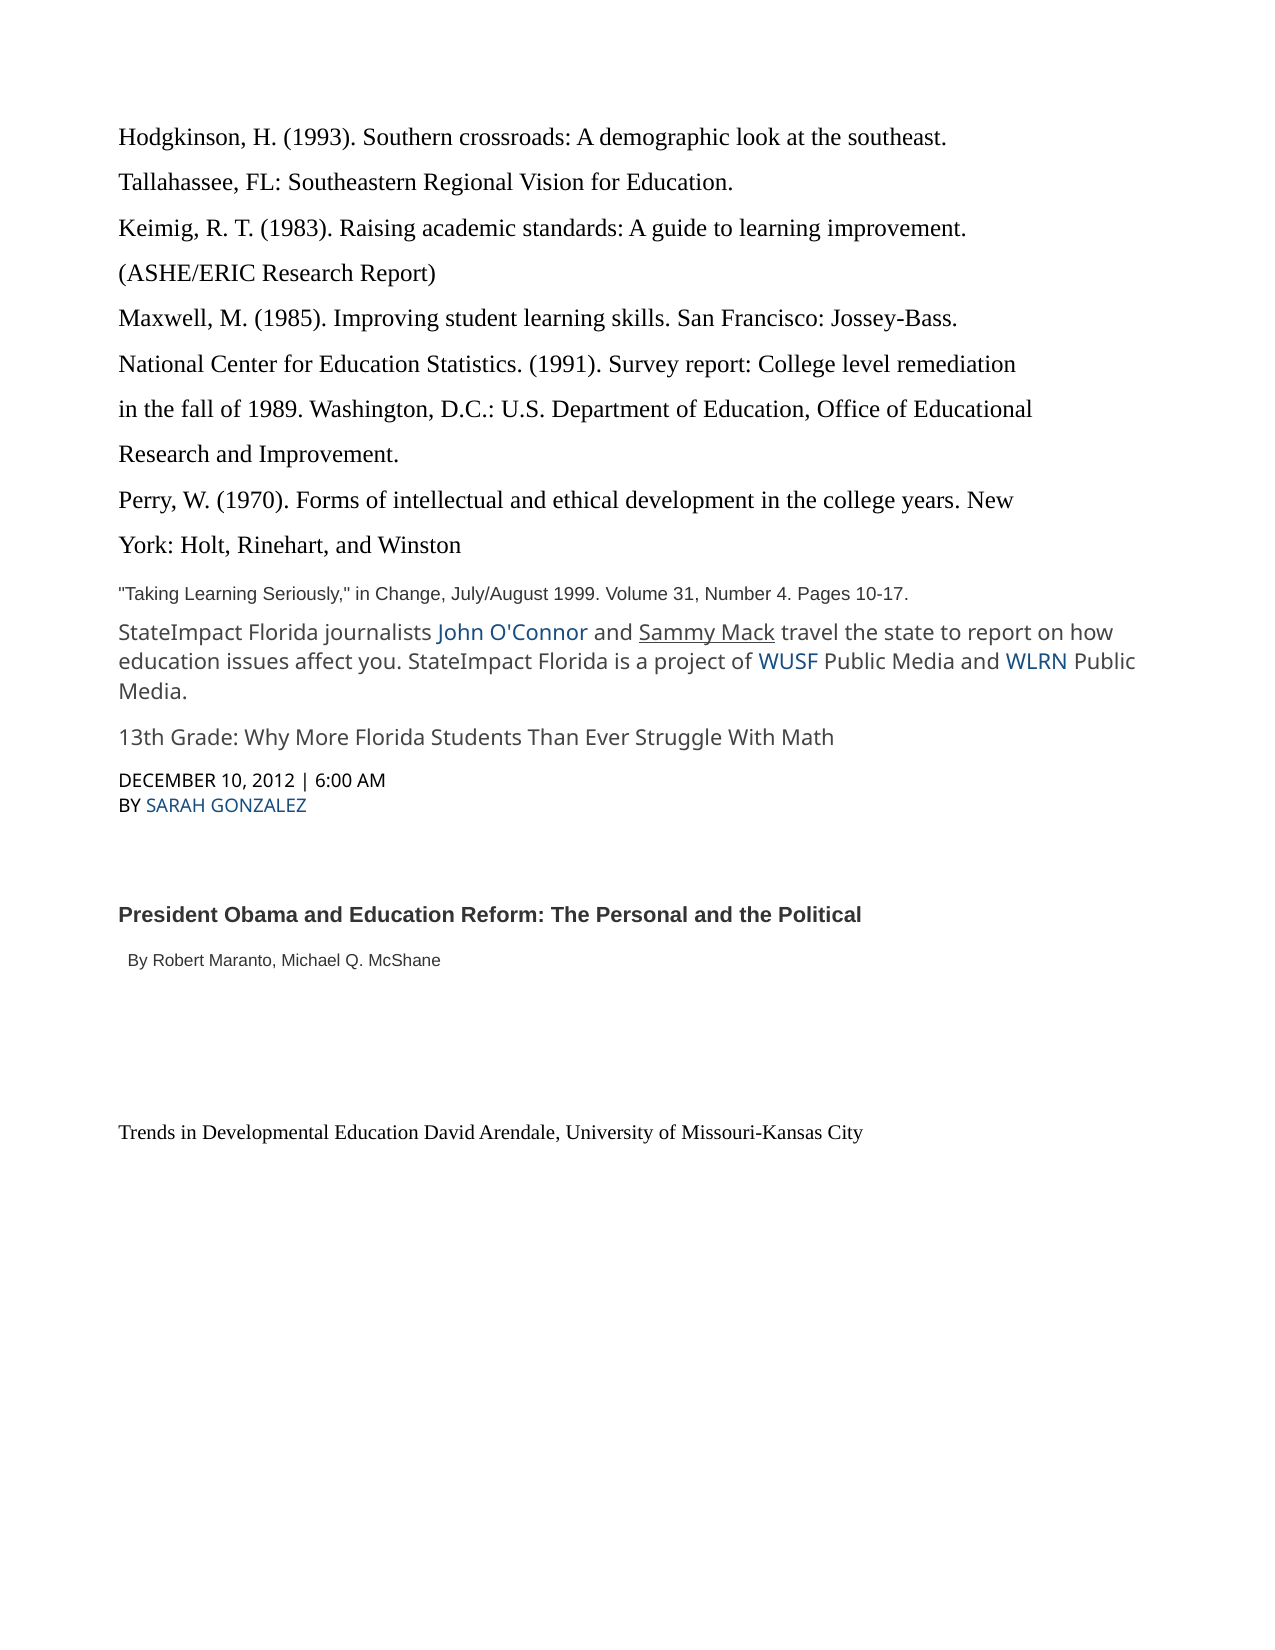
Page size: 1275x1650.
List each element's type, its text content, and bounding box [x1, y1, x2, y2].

subtitle 13th Grade: Why More Florida Students Than Ever Struggle With Math [118, 722, 1157, 751]
text Perry, W. (1970). Forms of intellectual and ethical development in the college years. New [118, 481, 1157, 513]
text Maxwell, M. (1985). Improving student learning skills. San Francisco: Jossey-Bass. [118, 299, 1157, 332]
text Keimig, R. T. (1983). Raising academic standards: A guide to learning improvement. [118, 209, 1157, 242]
text Research and Improvement. [118, 435, 1157, 468]
text York: Holt, Rinehart, and Winston [118, 526, 1157, 559]
subtitle DECEMBER 10, 2012 | 6:00 AM [118, 767, 462, 792]
subtitle President Obama and Education Reform: The Personal and the Political [118, 899, 1157, 927]
text By Robert Maranto, Michael Q. McShane [121, 943, 1157, 972]
text Hodgkinson, H. (1993). Southern crossroads: A demographic look at the southeast. [118, 118, 1157, 151]
text (ASHE/ERIC Research Report) [118, 254, 1157, 287]
text Trends in Developmental Education David Arendale, University of Missouri-Kansas City [118, 1120, 1157, 1144]
subtitle BY SARAH GONZALEZ [118, 792, 462, 818]
text "Taking Learning Seriously," in Change, July/August 1999. Volume 31, Number 4. Pages 10-17. [118, 571, 1157, 604]
text Tallahassee, FL: Southeastern Regional Vision for Education. [118, 163, 1157, 196]
text StateImpact Florida journalists John O'Connor and Sammy Mack travel the state to report on how education issues affect you. StateImpact Florida is a project of WUSF Public Media and WLRN Public Media. [118, 617, 1157, 706]
text in the fall of 1989. Washington, D.C.: U.S. Department of Education, Office of Educational [118, 390, 1157, 423]
text National Center for Education Statistics. (1991). Survey report: College level remediation [118, 345, 1157, 377]
